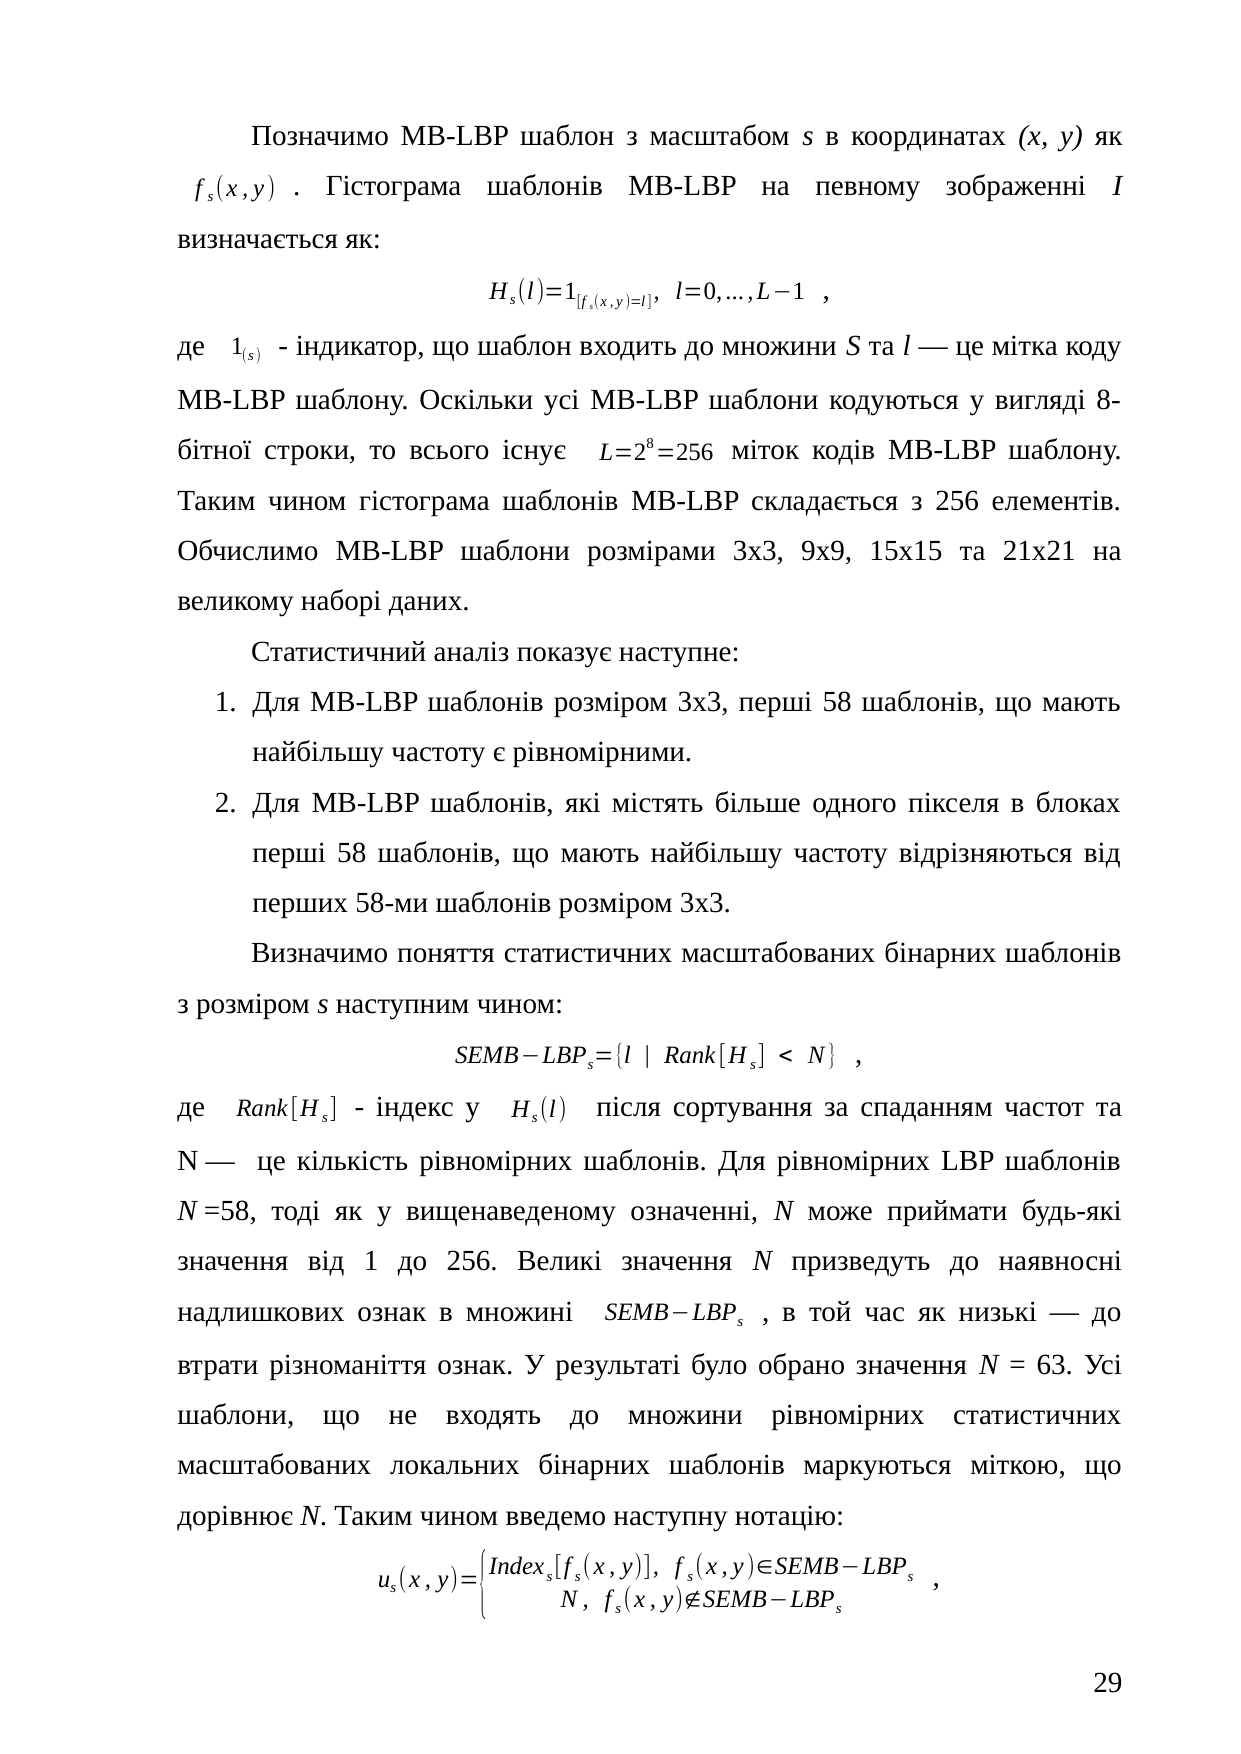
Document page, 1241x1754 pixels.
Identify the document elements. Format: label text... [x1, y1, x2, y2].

text де - індикатор, що шаблон входить до множини S та l — це мітка коду MB-LBP шаблону. Оскільки усі MB-LBP шаблони кодуються у вигляді 8-бітної строки, то всього існує міток кодів MB-LBP шаблону. Таким чином гістограма шаблонів MB-LBP складається з 256 елементів. Обчислимо MB-LBP шаблони розмірами 3х3, 9х9, 15х15 та 21х21 на великому наборі даних. [177, 328, 1122, 617]
list Для MB-LBP шаблонів, які містять більше одного пікселя в блоках перші 58 шаблонів, що мають найбільшу частоту відрізняються від перших 58-ми шаблонів розміром 3х3. [214, 785, 1122, 919]
text де - індекс у після сортування за спаданням частот та N — це кількість рівномірних шаблонів. Для рівномірних LBP шаблонів N =58, тоді як у вищенаведеному означенні, N може приймати будь-які значення від 1 до 256. Великі значення N призведуть до наявносні надлишкових ознак в множині , в той час як низькі — до втрати різноманіття ознак. У результаті було обрано значення N = 63. Усі шаблони, що не входять до множини рівномірних статистичних масштабованих локальних бінарних шаблонів маркуються міткою, що дорівнює N. Таким чином введемо наступну нотацію: [177, 1089, 1122, 1531]
list Для MB-LBP шаблонів розміром 3х3, перші 58 шаблонів, що мають найбільшу частоту є рівномірними. [214, 684, 1122, 768]
text Визначимо поняття статистичних масштабованих бінарних шаблонів з розміром s наступним чином: [177, 936, 1122, 1019]
text , [177, 1548, 1122, 1620]
text Позначимо MB-LBP шаблон з масштабом s в координатах (x, y) як . Гістограма шаблонів MB-LBP на певному зображенні I визначається як: [177, 118, 1122, 255]
text , [177, 1036, 1122, 1073]
text Статистичний аналіз показує наступне: [177, 634, 1122, 667]
text , [177, 272, 1122, 311]
